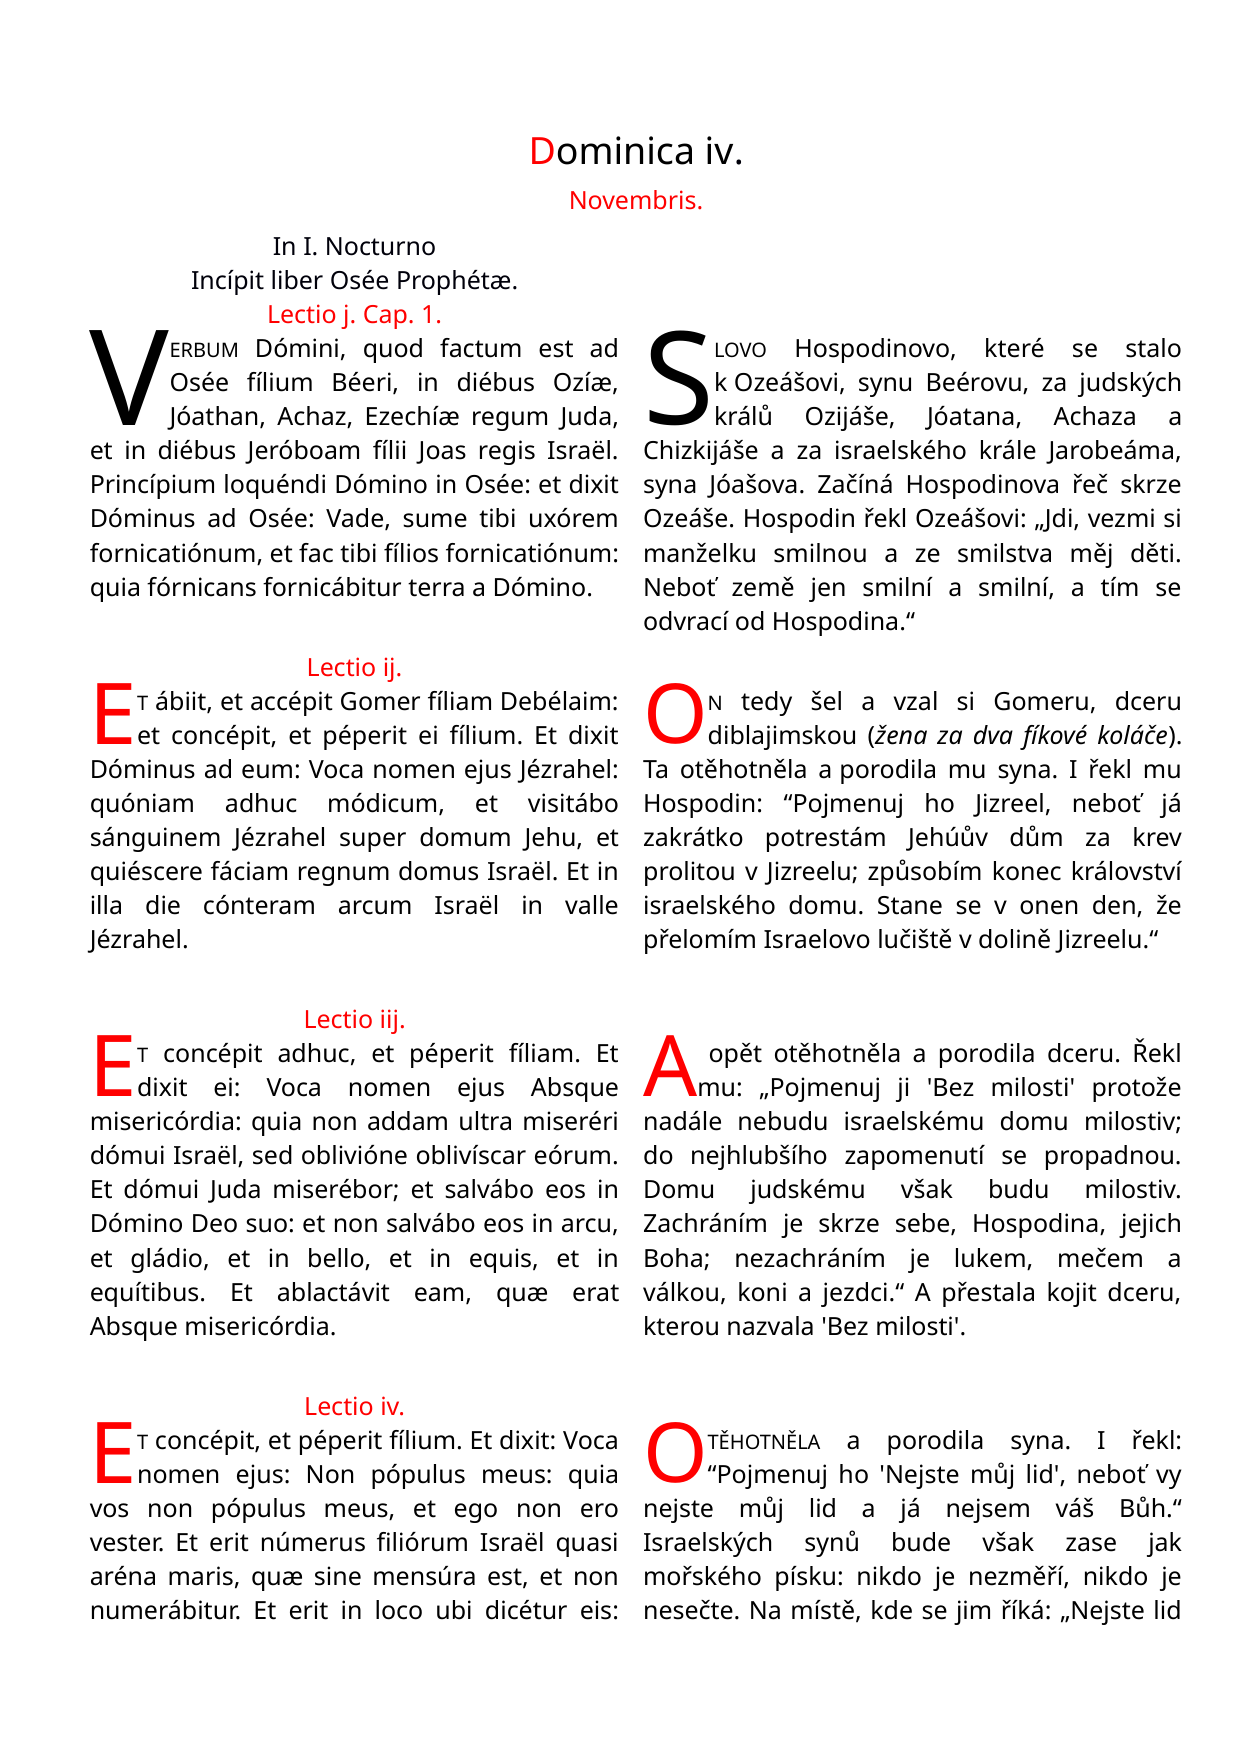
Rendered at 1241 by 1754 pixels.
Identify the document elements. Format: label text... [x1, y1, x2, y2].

table_cell On tedy šel a vzal si Gomeru, dceru diblajimskou (žena za dva fíkové koláče). Ta otěhotněla a porodila mu syna. I řekl mu Hospodin: “Pojmenuj ho Jizreel, neboť já zakrátko potrestám Jehúův dům za krev prolitou v Jizreelu; způsobím konec království israelského domu. Stane se v onen den, že přelomím Israelovo lučiště v dolině Jizreelu.“ [631, 643, 1194, 996]
table_cell Lectio ij. Et ábiit, et accépit Gomer fíliam Debélaim: et concépit, et péperit ei fílium. Et dixit Dóminus ad eum: Voca nomen ejus Jézrahel: quóniam adhuc módicum, et visitábo sánguinem Jézrahel super domum Jehu, et quiéscere fáciam regnum domus Israël. Et in illa die cónteram arcum Israël in valle Jézrahel. [78, 643, 631, 996]
table_cell Lectio iij. Et concépit adhuc, et péperit fíliam. Et dixit ei: Voca nomen ejus Absque misericórdia: quia non addam ultra miseréri dómui Israël, sed oblivióne oblivíscar eórum. Et dómui Juda miserébor; et salvábo eos in Dómino Deo suo: et non salvábo eos in arcu, et gládio, et in bello, et in equis, et in equítibus. Et ablactávit eam, quæ erat Absque misericórdia. [78, 996, 631, 1382]
table_cell Slovo Hospodinovo, které se stalo k Ozeášovi, synu Beérovu, za judských králů Ozijáše, Jóatana, Achaza a Chizkijáše a za israelského krále Jarobeáma, syna Jóašova. Začíná Hospodinova řeč skrze Ozeáše. Hospodin řekl Ozeášovi: „Jdi, vezmi si manželku smilnou a ze smilstva měj děti. Neboť země jen smilní a smilní, a tím se odvrací od Hospodina.“ [631, 223, 1194, 643]
table_cell Otěhotněla a porodila syna. I řekl: “Pojmenuj ho 'Nejste můj lid', neboť vy nejste můj lid a já nejsem váš Bůh.“ Israelských synů bude však zase jak mořského písku: nikdo je nezměří, nikdo je nesečte. Na místě, kde se jim říká: „Nejste lid [631, 1383, 1194, 1633]
table_cell A opět otěhotněla a porodila dceru. Řekl mu: „Pojmenuj ji 'Bez milosti' protože nadále nebudu israelskému domu milostiv; do nejhlubšího zapomenutí se propadnou. Domu judskému však budu milostiv. Zachráním je skrze sebe, Hospodina, jejich Boha; nezachráním je lukem, mečem a válkou, koni a jezdci.“ A přestala kojit dceru, kterou nazvala 'Bez milosti'. [631, 996, 1194, 1382]
table_cell Dominica iv. Novembris. [78, 118, 1194, 223]
table_cell In I. Nocturno Incípit liber Osée Prophétæ. Lectio j. Cap. 1. Verbum Dómini, quod factum est ad Osée fílium Béeri, in diébus Ozíæ, Jóathan, Achaz, Ezechíæ regum Juda, et in diébus Jeróboam fílii Joas regis Israël. Princípium loquéndi Dómino in Osée: et dixit Dóminus ad Osée: Vade, sume tibi uxórem fornicatiónum, et fac tibi fílios fornicatiónum: quia fórnicans fornicábitur terra a Dómino. [78, 223, 631, 643]
table_cell Lectio iv. Et concépit, et péperit fílium. Et dixit: Voca nomen ejus: Non pópulus meus: quia vos non pópulus meus, et ego non ero vester. Et erit númerus filiórum Israël quasi aréna maris, quæ sine mensúra est, et non numerábitur. Et erit in loco ubi dicétur eis: [78, 1383, 631, 1633]
